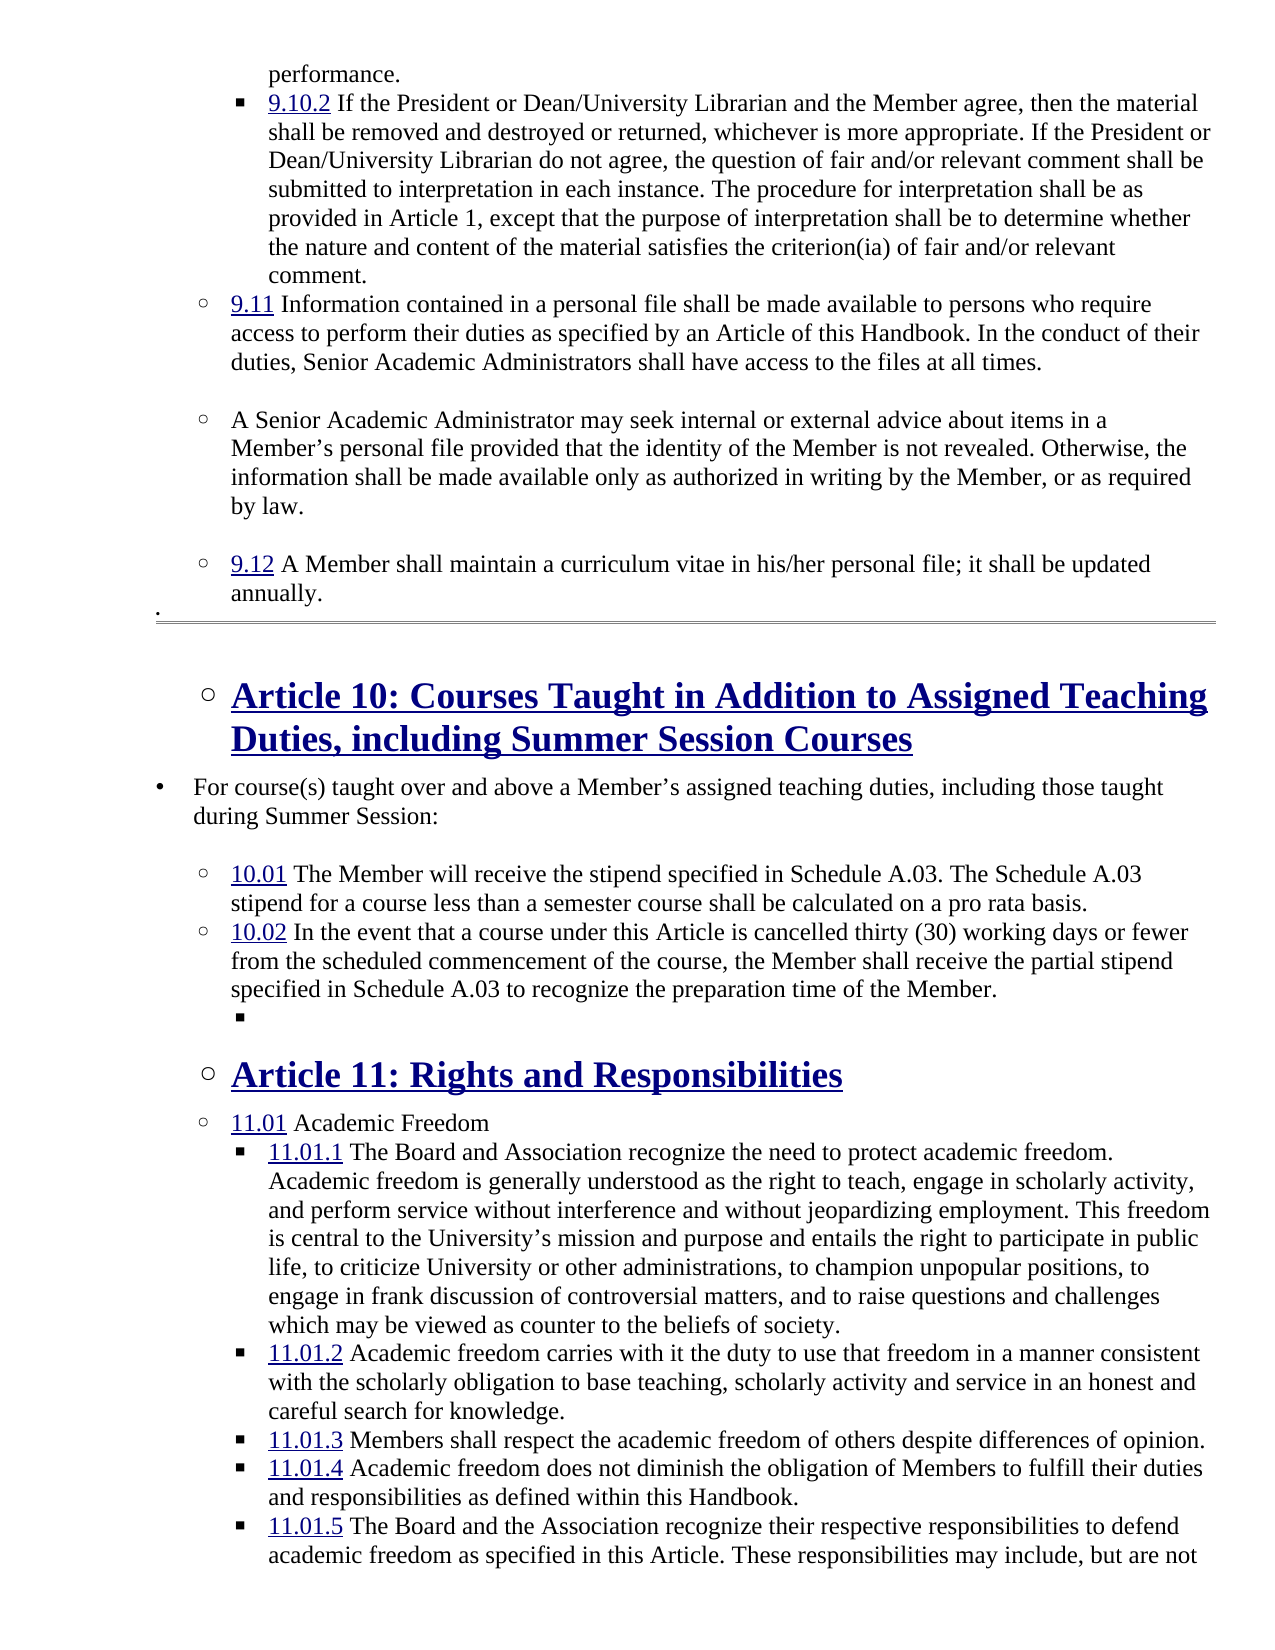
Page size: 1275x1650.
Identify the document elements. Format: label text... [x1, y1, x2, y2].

list 11.01.1 The Board and Association recognize the need to protect academic freedom. Academic freedom is generally understood as the right to teach, engage in scholarly activity, and perform service without interference and without jeopardizing employment. This freedom is central to the University’s mission and purpose and entails the right to participate in public life, to criticize University or other administrations, to champion unpopular positions, to engage in frank discussion of controversial matters, and to raise questions and challenges which may be viewed as counter to the beliefs of society. [231, 1137, 1216, 1338]
list performance. [231, 59, 1216, 88]
list 9.12 A Member shall maintain a curriculum vitae in his/her personal file; it shall be updated annually. [193, 549, 1216, 607]
list 11.01.3 Members shall respect the academic freedom of others despite differences of opinion. [231, 1425, 1216, 1453]
list 10.02 In the event that a course under this Article is cancelled thirty (30) working days or fewer from the scheduled commencement of the course, the Member shall receive the partial stipend specified in Schedule A.03 to recognize the preparation time of the Member. [193, 917, 1216, 1003]
list 11.01.2 Academic freedom carries with it the duty to use that freedom in a manner consistent with the scholarly obligation to base teaching, scholarly activity and service in an honest and careful search for knowledge. [231, 1338, 1216, 1425]
list 9.10.2 If the President or Dean/University Librarian and the Member agree, then the material shall be removed and destroyed or returned, whichever is more appropriate. If the President or Dean/University Librarian do not agree, the question of fair and/or relevant comment shall be submitted to interpretation in each instance. The procedure for interpretation shall be as provided in Article 1, except that the purpose of interpretation shall be to determine whether the nature and content of the material satisfies the criterion(ia) of fair and/or relevant comment. [231, 88, 1216, 289]
list 11.01.4 Academic freedom does not diminish the obligation of Members to fulfill their duties and responsibilities as defined within this Handbook. [231, 1453, 1216, 1511]
list 11.01 Academic Freedom [193, 1108, 1216, 1137]
list 9.11 Information contained in a personal file shall be made available to persons who require access to perform their duties as specified by an Article of this Handbook. In the conduct of their duties, Senior Academic Administrators shall have access to the files at all times. [193, 289, 1216, 375]
list A Senior Academic Administrator may seek internal or external advice about items in a Member’s personal file provided that the identity of the Member is not revealed. Otherwise, the information shall be made available only as authorized in writing by the Member, or as required by law. [193, 405, 1216, 520]
list For course(s) taught over and above a Member’s assigned teaching duties, including those taught during Summer Session: [156, 772, 1216, 830]
subtitle Article 10: Courses Taught in Addition to Assigned Teaching Duties, including Summer Session Courses [193, 674, 1216, 760]
list 10.01 The Member will receive the stipend specified in Schedule A.03. The Schedule A.03 stipend for a course less than a semester course shall be calculated on a pro rata basis. [193, 859, 1216, 917]
subtitle Article 11: Rights and Responsibilities [193, 1053, 1216, 1096]
list 11.01.5 The Board and the Association recognize their respective responsibilities to defend academic freedom as specified in this Article. These responsibilities may include, but are not [231, 1511, 1216, 1568]
